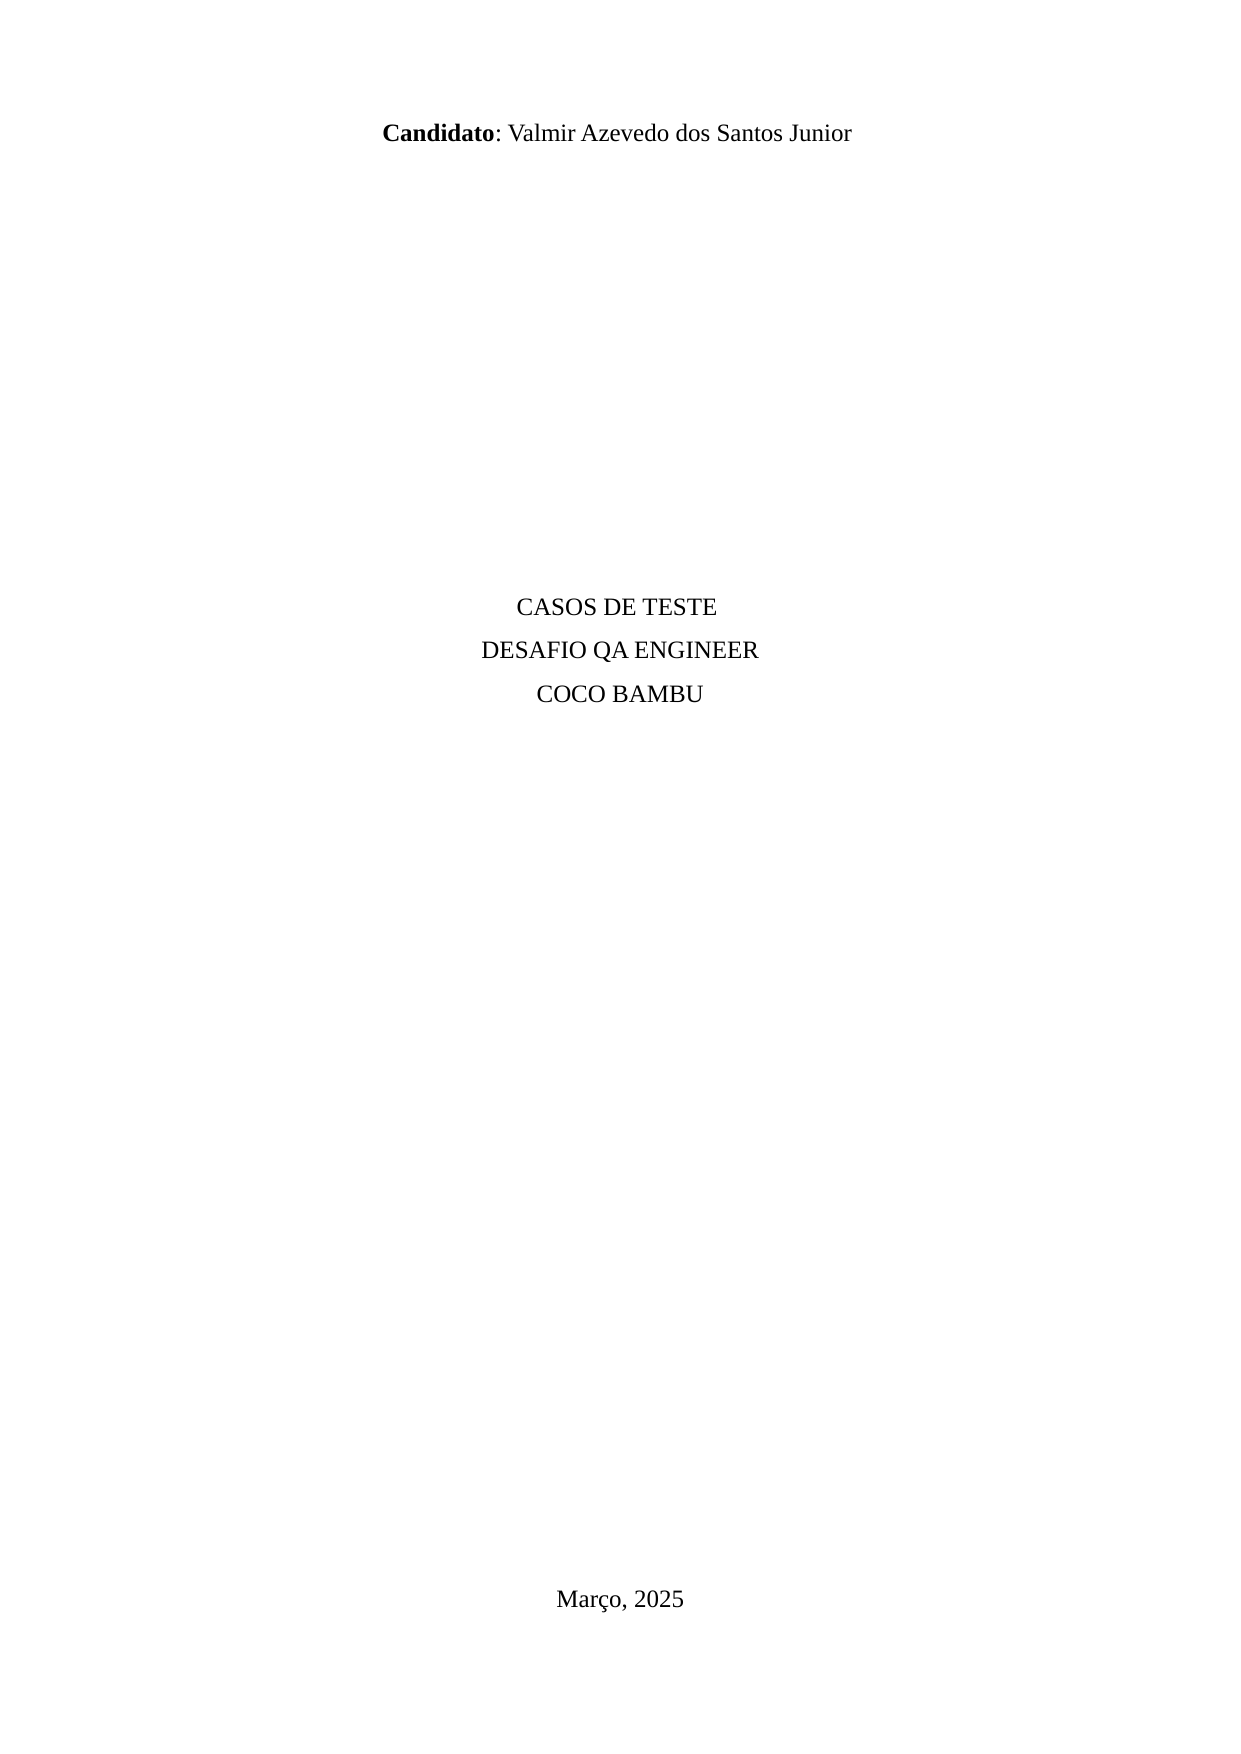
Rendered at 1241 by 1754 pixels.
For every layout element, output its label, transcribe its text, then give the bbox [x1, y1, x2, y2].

text Março, 2025 [118, 1584, 1122, 1613]
text CASOS DE TESTE [118, 592, 1122, 621]
text Candidato: Valmir Azevedo dos Santos Junior [118, 118, 1122, 147]
text COCO BAMBU [118, 679, 1122, 707]
text DESAFIO QA ENGINEER [118, 636, 1122, 664]
